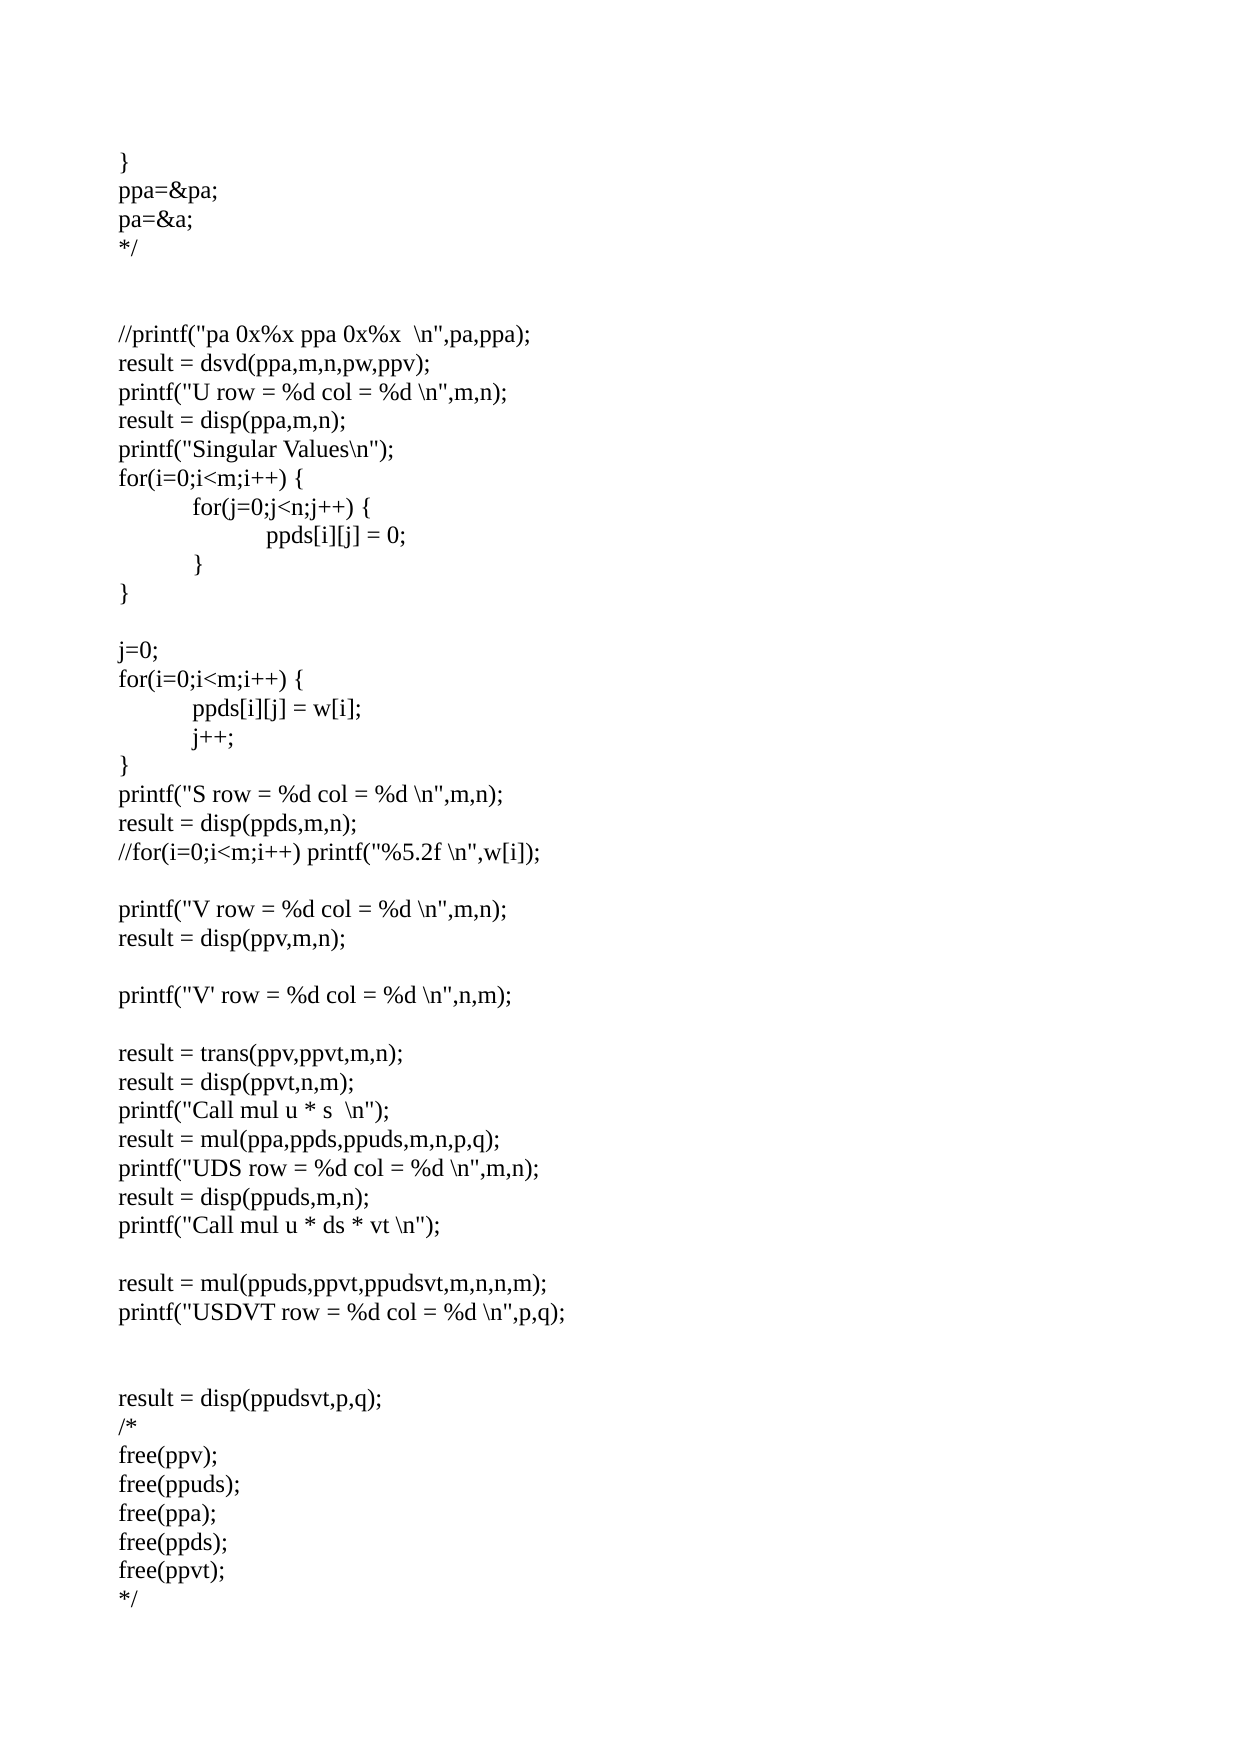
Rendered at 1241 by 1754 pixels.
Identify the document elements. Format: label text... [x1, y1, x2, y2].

text ppds[i][j] = w[i]; [118, 693, 1122, 722]
text free(ppa); [118, 1498, 1122, 1527]
text printf("Singular Values\n"); [118, 434, 1122, 463]
text ppa=&pa; [118, 176, 1122, 204]
text } [118, 751, 1122, 779]
text pa=&a; [118, 204, 1122, 233]
text j=0; [118, 636, 1122, 664]
text printf("V' row = %d col = %d \n",n,m); [118, 981, 1122, 1009]
text free(ppv); [118, 1441, 1122, 1469]
text } [118, 549, 1122, 578]
text result = trans(ppv,ppvt,m,n); [118, 1038, 1122, 1067]
text result = mul(ppa,ppds,ppuds,m,n,p,q); [118, 1124, 1122, 1153]
text result = disp(ppv,m,n); [118, 923, 1122, 952]
text result = disp(ppvt,n,m); [118, 1067, 1122, 1096]
text printf("Call mul u * s \n"); [118, 1096, 1122, 1124]
text //for(i=0;i<m;i++) printf("%5.2f \n",w[i]); [118, 837, 1122, 866]
text printf("S row = %d col = %d \n",m,n); [118, 779, 1122, 808]
text /* [118, 1412, 1122, 1441]
text result = disp(ppudsvt,p,q); [118, 1383, 1122, 1412]
text //printf("pa 0x%x ppa 0x%x \n",pa,ppa); [118, 319, 1122, 348]
text ppds[i][j] = 0; [118, 521, 1122, 549]
text printf("UDS row = %d col = %d \n",m,n); [118, 1153, 1122, 1182]
text result = disp(ppuds,m,n); [118, 1182, 1122, 1211]
text result = dsvd(ppa,m,n,pw,ppv); [118, 348, 1122, 377]
text j++; [118, 722, 1122, 751]
text printf("Call mul u * ds * vt \n"); [118, 1211, 1122, 1239]
text free(ppuds); [118, 1469, 1122, 1498]
text free(ppvt); [118, 1556, 1122, 1584]
text */ [118, 233, 1122, 262]
text for(j=0;j<n;j++) { [118, 492, 1122, 521]
text result = mul(ppuds,ppvt,ppudsvt,m,n,n,m); [118, 1268, 1122, 1297]
text printf("USDVT row = %d col = %d \n",p,q); [118, 1297, 1122, 1326]
text for(i=0;i<m;i++) { [118, 463, 1122, 492]
text free(ppds); [118, 1527, 1122, 1556]
text result = disp(ppds,m,n); [118, 808, 1122, 837]
text } [118, 147, 1122, 176]
text printf("U row = %d col = %d \n",m,n); [118, 377, 1122, 406]
text for(i=0;i<m;i++) { [118, 664, 1122, 693]
text result = disp(ppa,m,n); [118, 406, 1122, 434]
text */ [118, 1584, 1122, 1613]
text } [118, 578, 1122, 607]
text printf("V row = %d col = %d \n",m,n); [118, 894, 1122, 923]
